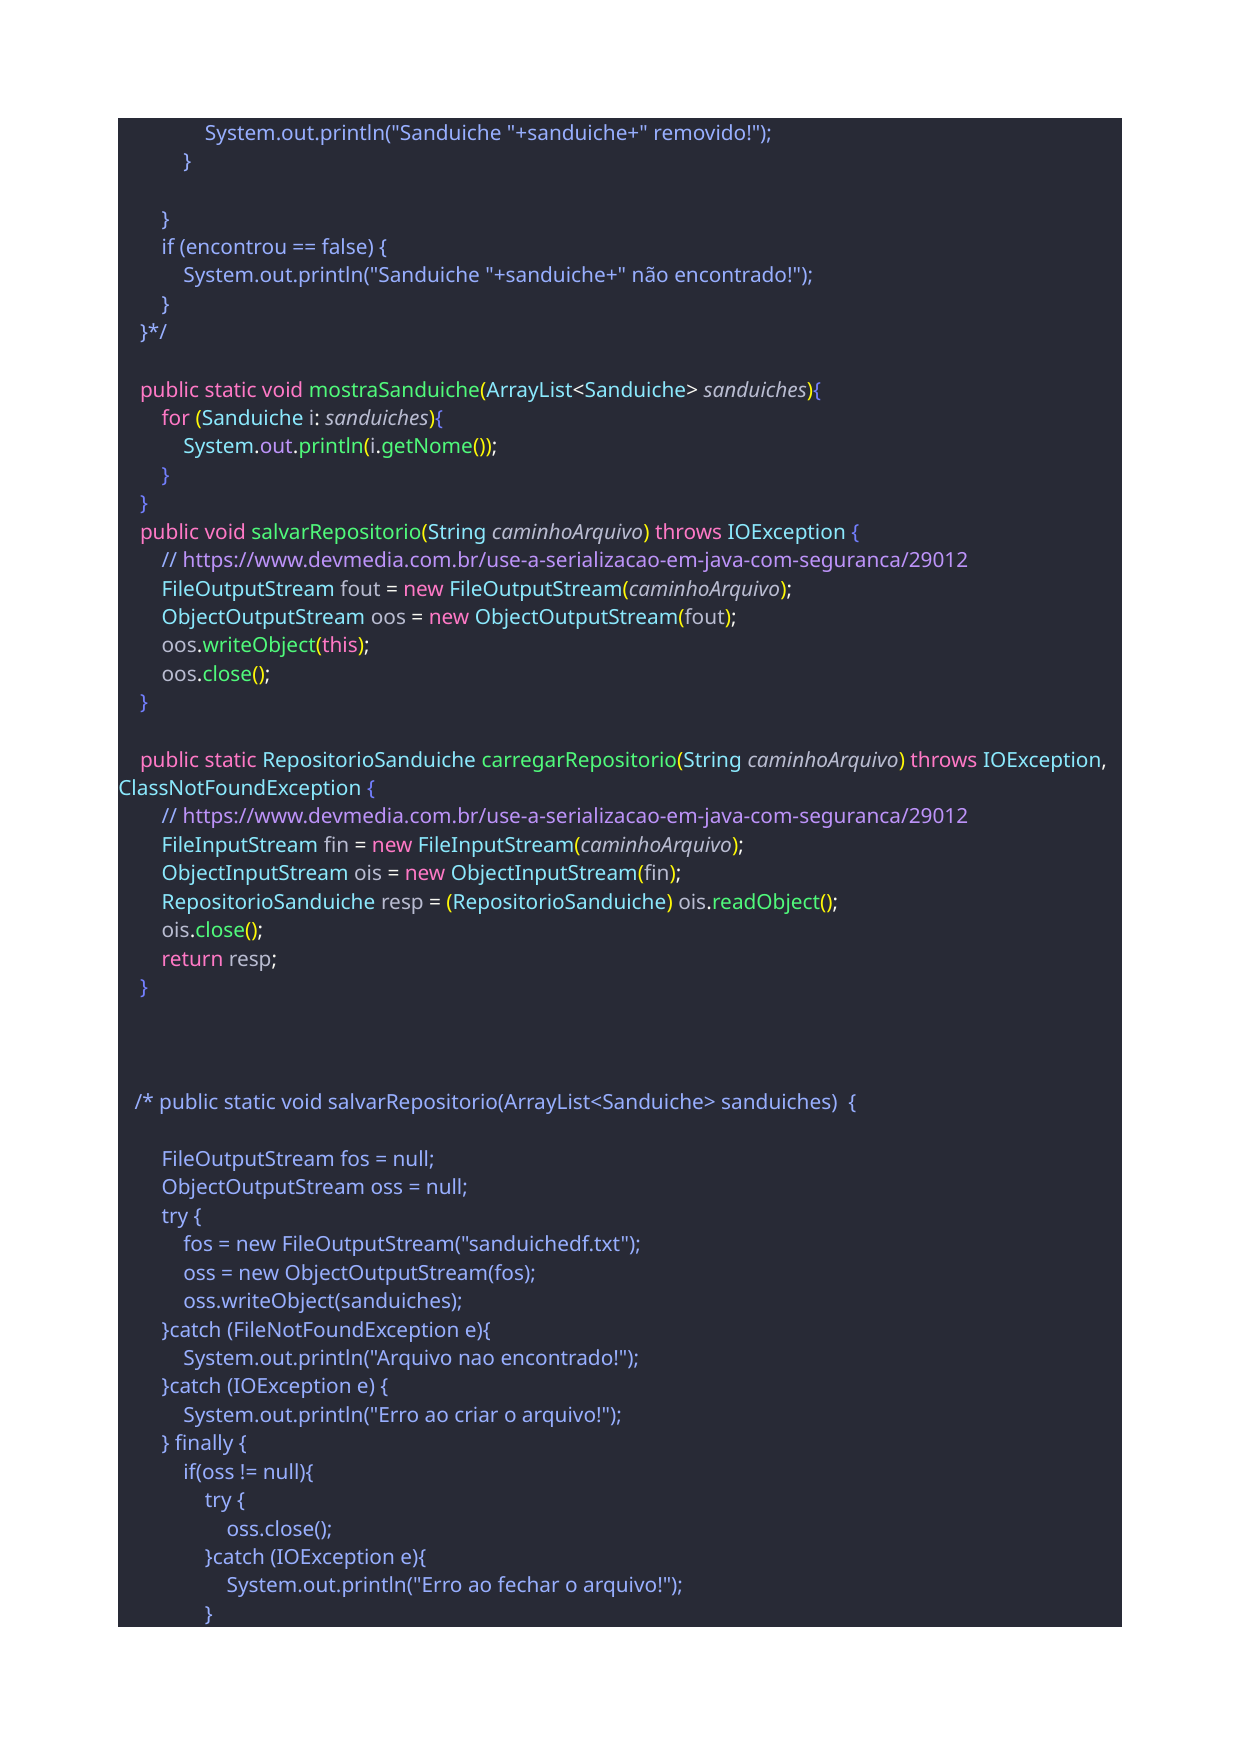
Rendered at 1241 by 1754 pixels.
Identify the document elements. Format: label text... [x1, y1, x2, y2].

text System.out.println("Sanduiche "+sanduiche+" removido!"); } } if (encontrou == false) { System.out.println("Sanduiche "+sanduiche+" não encontrado!"); } }*/ public static void mostraSanduiche(ArrayList<Sanduiche> sanduiches){ for (Sanduiche i: sanduiches){ System.out.println(i.getNome()); } } public void salvarRepositorio(String caminhoArquivo) throws IOException { // https://www.devmedia.com.br/use-a-serializacao-em-java-com-seguranca/29012 FileOutputStream fout = new FileOutputStream(caminhoArquivo); ObjectOutputStream oos = new ObjectOutputStream(fout); oos.writeObject(this); oos.close(); } public static RepositorioSanduiche carregarRepositorio(String caminhoArquivo) throws IOException, ClassNotFoundException { // https://www.devmedia.com.br/use-a-serializacao-em-java-com-seguranca/29012 FileInputStream fin = new FileInputStream(caminhoArquivo); ObjectInputStream ois = new ObjectInputStream(fin); RepositorioSanduiche resp = (RepositorioSanduiche) ois.readObject(); ois.close(); return resp; } /* public static void salvarRepositorio(ArrayList<Sanduiche> sanduiches) { FileOutputStream fos = null; ObjectOutputStream oss = null; try { fos = new FileOutputStream("sanduichedf.txt"); oss = new ObjectOutputStream(fos); oss.writeObject(sanduiches); }catch (FileNotFoundException e){ System.out.println("Arquivo nao encontrado!"); }catch (IOException e) { System.out.println("Erro ao criar o arquivo!"); } finally { if(oss != null){ try { oss.close(); }catch (IOException e){ System.out.println("Erro ao fechar o arquivo!"); } [118, 118, 1122, 1627]
